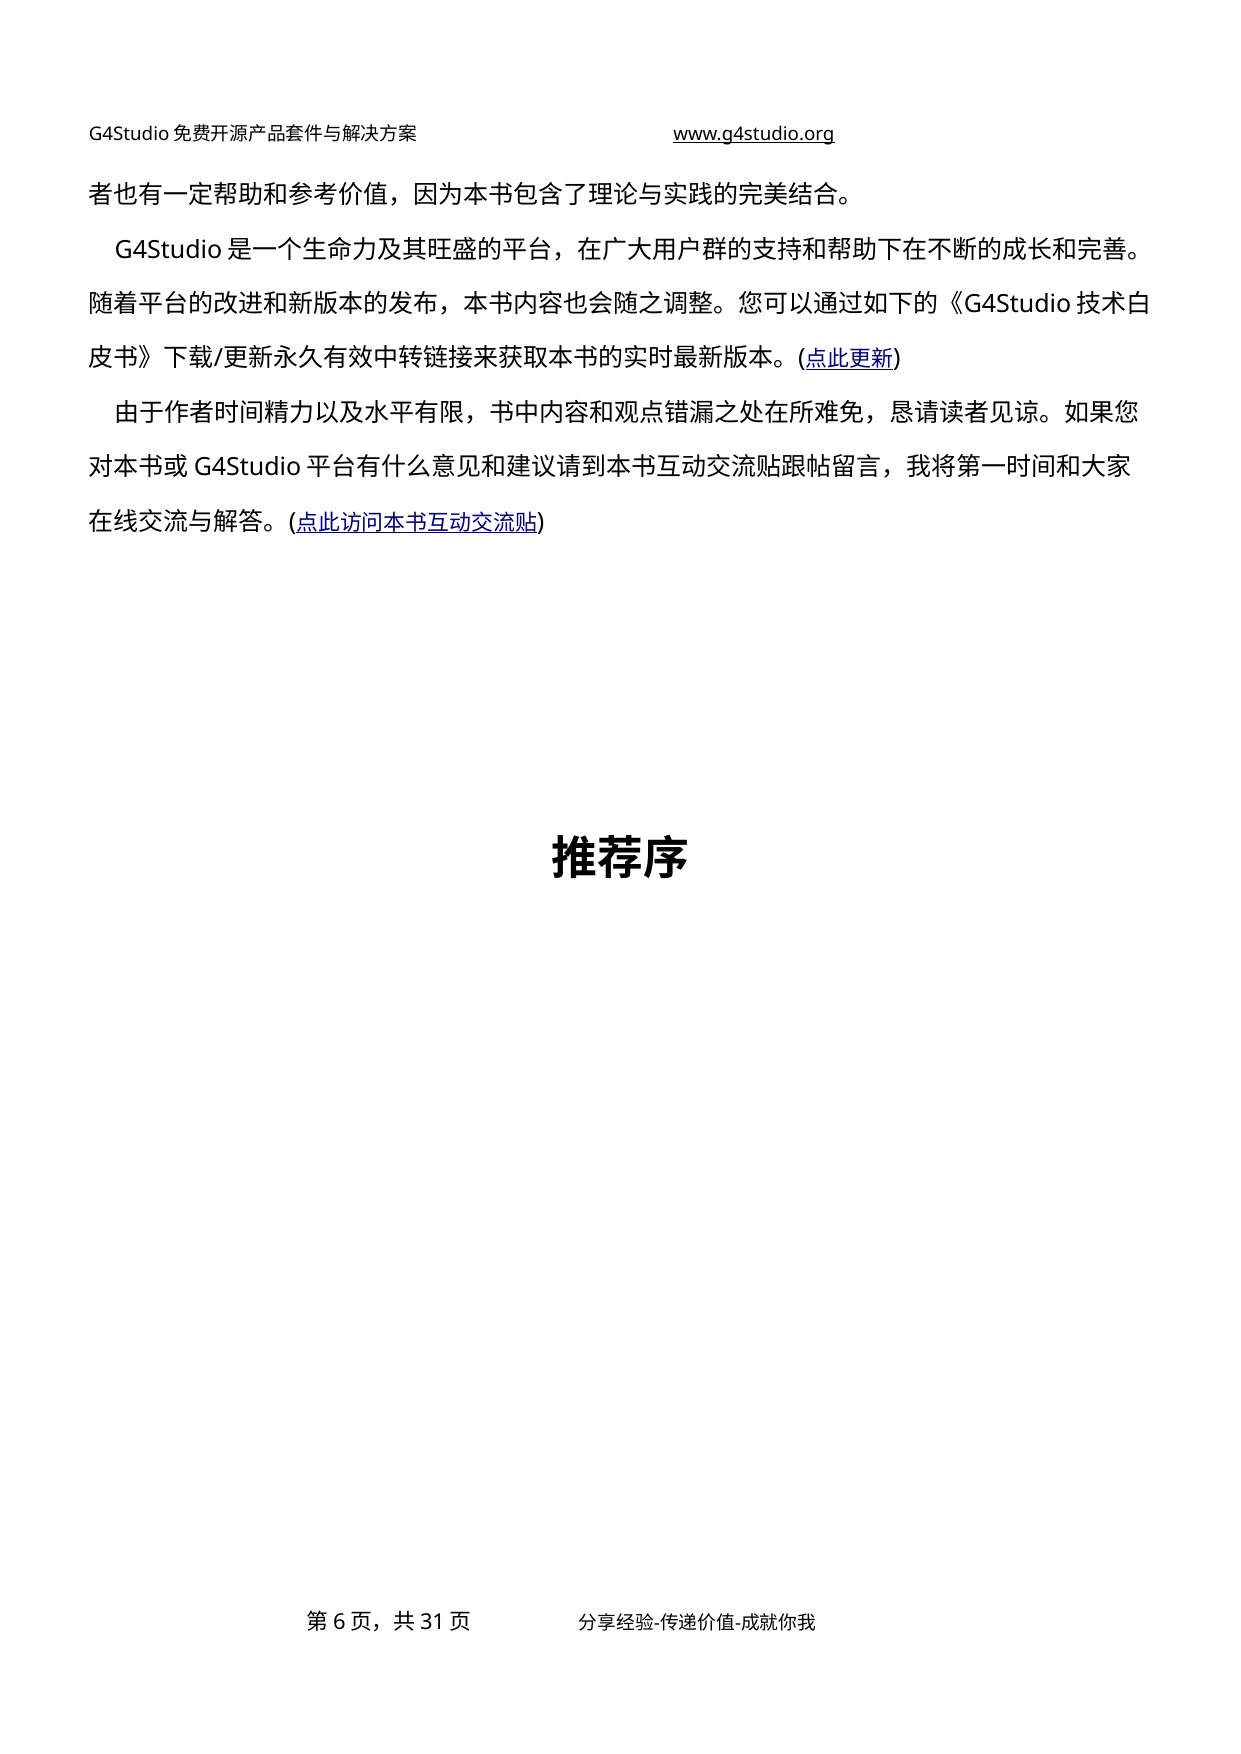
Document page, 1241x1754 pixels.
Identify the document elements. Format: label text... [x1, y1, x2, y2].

text 经过近4年的研发历程，自2010年12月8日发布了里程碑意义的开源免费系统集成与行业应用快速开发平台(G4Studio)V1.0版本以来，它凭借着厚道的开源作风、华丽的UI体验、成熟稳定的基础架构、强劲的发展势头随即受到开源社区和开发者的广泛关注和好评。 从本书中，读者将能领略到集多年技术积累和创新于一身的G4Studoi是如何刻画、架构、实施一个企业应用系统的。 本书共十三章。从不同视角和层面对基于平台的开发、集成、应用部署进行了全面的讲解并对平台体系架构做了深入浅出的介绍和分析。 第一章：概述。主要描述当今中小软件企业应用软件开发、实施面临的问题和挑战。解决这些问题是G4Studio的动机和目标，也是平台发展的动力。该章还全面介绍了G4Studio平台的价值观、技术体系架构、关键特性概览以及G4Studio平台的发展愿景蓝图。 第二章：系统管理及权限参考模型。本章重点介绍G4Studio平台提供的权限参考模型和实现。包括资源管理、组织机构管理、角色管理与授权、人员管理与授权、UI元素托管、UI元素角色授权、UI元素人员授权；除此之外，还介绍了基础数据维护、请求跟踪、JDBC监控、服务监控、会话监控、服务器运行状态监控等系统管理功能。 第三章：通用业务参考实现。本章介绍GStudio平台针对行业应用系统抽取的一些通用业务功能模块的实现，包括：Portlet门户、新闻发布、站内短信等功能模块。 第四章：基础类库。本章介绍了支撑G4Studio平台上层建筑的底层基础类库，包括G4核心数据结构、模板引擎、JSON处理器、XML处理器、Properties处理器、序列号发生器、常用工具类库等。并给出了一些关键API使用范例。 第五章：平台辅助开发插件。本章介绍了与Eclipse IDE无缝集成的G4Studio平台辅助开发插件。包括新建工程向导、基于可定制模板的向导式代码生成、UI辅助设计、G4Server集成、工作流流程设计器等辅助开发功能。 第六章：服务器端开发。本章重点介绍了G4Studio平台对各种企业核心计算任务诸如数据源、持久化、事务、缓存、调度、安全、审计、工作流等提供的支持和解决方案。 第七章：富浏览器端开发。本章介绍了G4Studio平台以浏览器作为富客户端界面展示层使用到的一些技术和开发方法。详细讲解了ExtJS UI库，G4UI自定义JSP标签库和其它诸如报表、图表、Applet、Active控件等界面展示层开发技术。 第八章：门户网站配置与开发。G4Studio平台不但提供了行业应用系统的开发而且也对传统的Web门户网站提供了支持。本章专门介绍了如何使用G4Studio平台封装建站组件和预设网站模块快速的配置和开发出一个传统Web门户网站。 第九章：富桌面客户端开发。本章介绍了G4Studio平台客户端双兼容架构的另外一种界面展示技术：基于SWT/JFace图形库和EclipseRCP机制的富桌面客户端的相关技术原理和开发方法。 第十章：标准范例系统解读。平台提供了丰富的实例，通过这些例子，大家可以快速的上手开发和应用，同时也是日常开发中最好的参考和学习的资源。 第十一章：综合案例实战。本章以一个药店零售管理信息系统作为一个虚拟的应用场景。演示了如何使用G4Studio平台进行建模、开发和部署以及运维监控的完整过程。 第十二章：相关专题报告。本章以离散的专题形式对G4Studio平台研发过程中的一些核心关键技术课题以及JavaEE生态圈的各种高级话题进行讨论和分享。旨在帮助大家更深入的了解G4Studio平台系统架构以及更好的更优雅的将其应用在各种复杂的JavaEE企业计算环境中。 本书最后的附录中给出了一些非常实用的文档。其中包括：系统规划建议及编码规范、常见问答(FAQ)、日常开发手记等。 本书面向的主要读者是广大的G4Studio平台用户群以及企业应用系统架构师、CIO、CTO、软件开发相关技术人员。当然，本书对计算机科学与技术相关专业的同学以及计算机软件技术爱好者也有一定帮助和参考价值，因为本书包含了理论与实践的完美结合。 G4Studio是一个生命力及其旺盛的平台，在广大用户群的支持和帮助下在不断的成长和完善。随着平台的改进和新版本的发布，本书内容也会随之调整。您可以通过如下的《G4Studio技术白皮书》下载/更新永久有效中转链接来获取本书的实时最新版本。(点此更新) 由于作者时间精力以及水平有限，书中内容和观点错漏之处在所难免，恳请读者见谅。如果您对本书或G4Studio平台有什么意见和建议请到本书互动交流贴跟帖留言，我将第一时间和大家在线交流与解答。(点此访问本书互动交流贴) [88, 175, 1152, 639]
subtitle 推荐序 [88, 821, 1152, 887]
